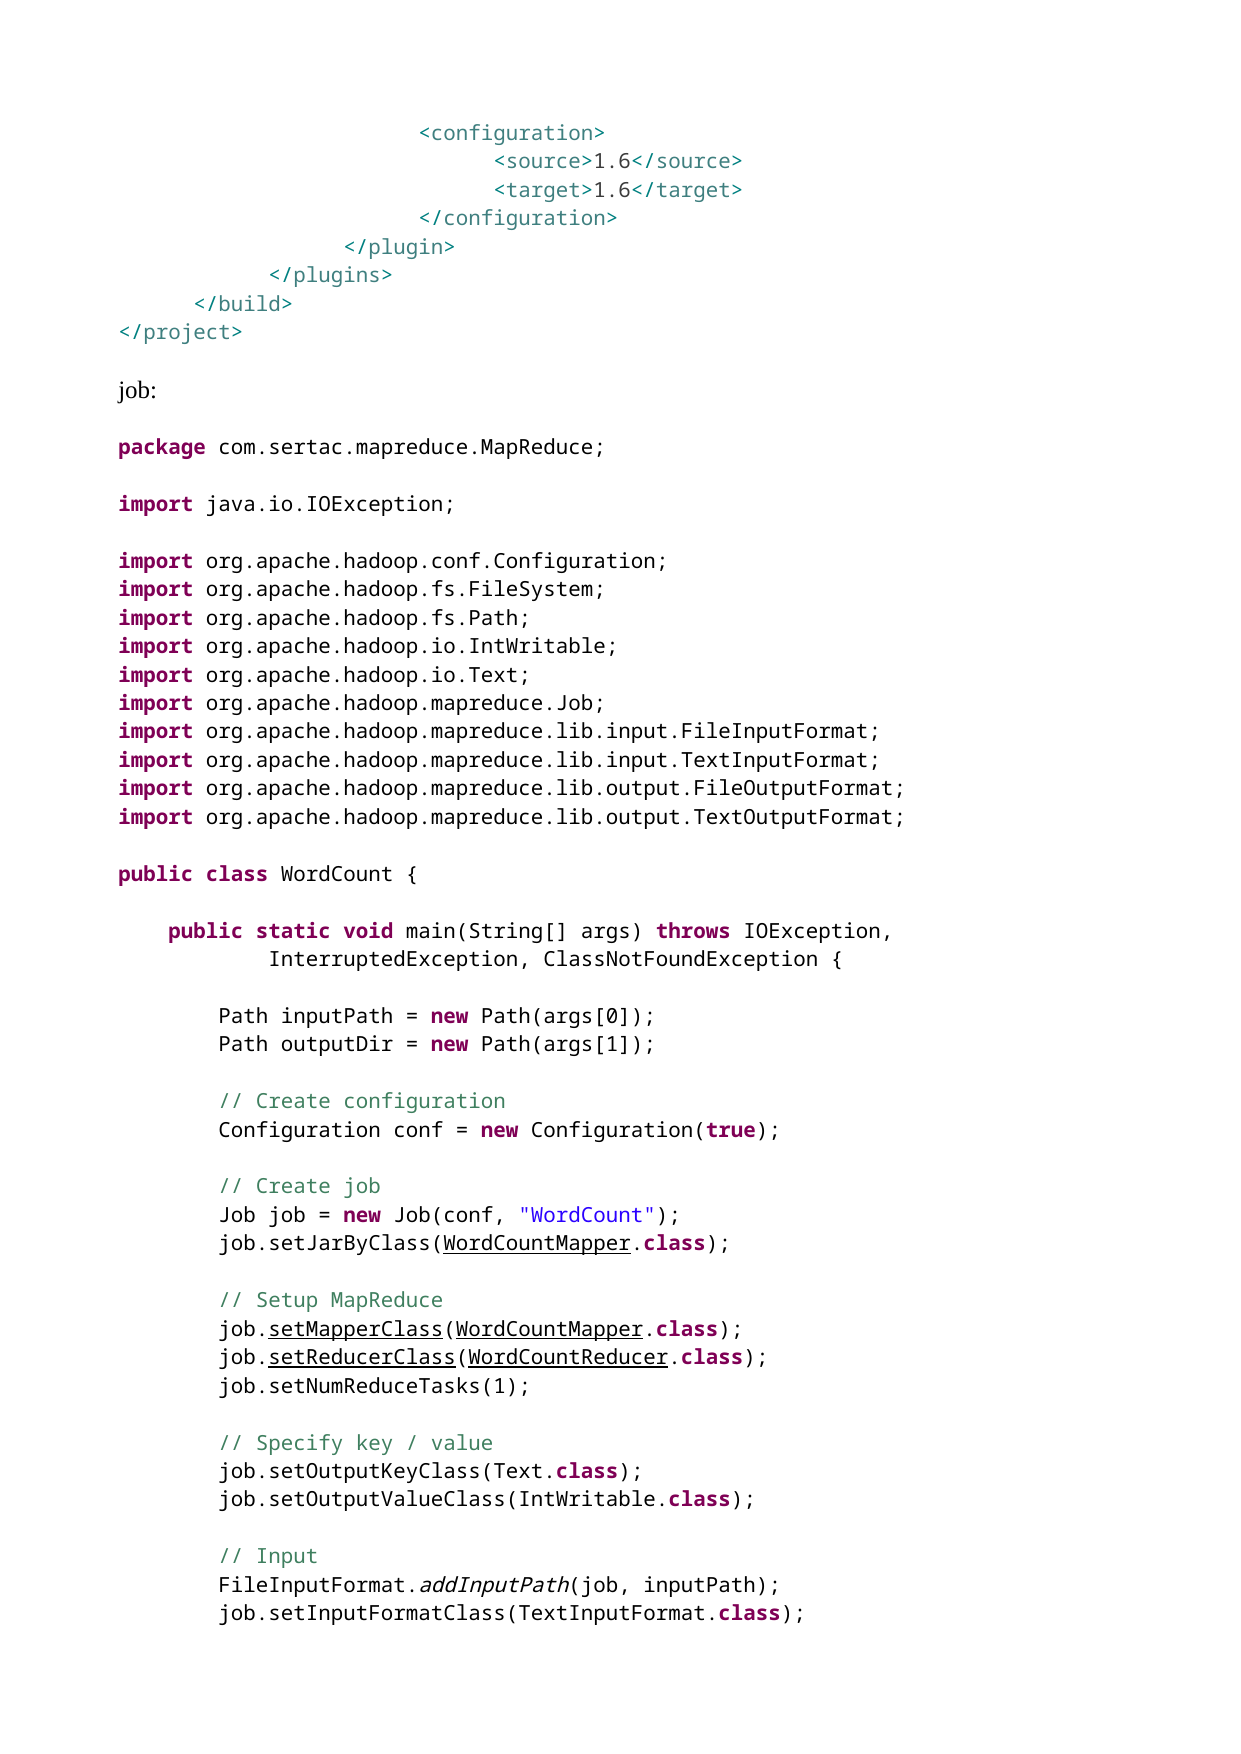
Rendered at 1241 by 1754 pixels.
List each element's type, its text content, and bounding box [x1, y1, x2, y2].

text <source>1.6</source> [118, 147, 1122, 175]
text FileInputFormat.addInputPath(job, inputPath); [118, 1570, 1122, 1598]
text job.setNumReduceTasks(1); [118, 1371, 1122, 1399]
text import org.apache.hadoop.mapreduce.Job; [118, 688, 1122, 717]
text </project> [118, 317, 1122, 346]
text <target>1.6</target> [118, 175, 1122, 203]
text </plugins> [118, 260, 1122, 289]
text import org.apache.hadoop.mapreduce.lib.output.FileOutputFormat; [118, 773, 1122, 802]
text Configuration conf = new Configuration(true); [118, 1115, 1122, 1143]
text Job job = new Job(conf, "WordCount"); [118, 1200, 1122, 1228]
text job.setOutputKeyClass(Text.class); [118, 1456, 1122, 1484]
text import org.apache.hadoop.conf.Configuration; [118, 546, 1122, 574]
text job: [118, 375, 1122, 403]
text import org.apache.hadoop.mapreduce.lib.output.TextOutputFormat; [118, 802, 1122, 830]
text package com.sertac.mapreduce.MapReduce; [118, 432, 1122, 461]
text job.setInputFormatClass(TextInputFormat.class); [118, 1598, 1122, 1627]
text Path inputPath = new Path(args[0]); [118, 1001, 1122, 1029]
text // Specify key / value [118, 1428, 1122, 1456]
text import org.apache.hadoop.io.Text; [118, 660, 1122, 688]
text job.setReducerClass(WordCountReducer.class); [118, 1342, 1122, 1371]
text public class WordCount { [118, 859, 1122, 887]
text import org.apache.hadoop.mapreduce.lib.input.TextInputFormat; [118, 745, 1122, 773]
text job.setOutputValueClass(IntWritable.class); [118, 1484, 1122, 1513]
text job.setMapperClass(WordCountMapper.class); [118, 1314, 1122, 1342]
text <configuration> [118, 118, 1122, 147]
text // Create job [118, 1172, 1122, 1200]
text public static void main(String[] args) throws IOException, [118, 916, 1122, 944]
text // Create configuration [118, 1086, 1122, 1115]
text </configuration> [118, 203, 1122, 232]
text </build> [118, 289, 1122, 317]
text import java.io.IOException; [118, 489, 1122, 518]
text // Input [118, 1541, 1122, 1570]
text InterruptedException, ClassNotFoundException { [118, 944, 1122, 973]
text import org.apache.hadoop.fs.Path; [118, 603, 1122, 631]
text import org.apache.hadoop.mapreduce.lib.input.FileInputFormat; [118, 717, 1122, 745]
text import org.apache.hadoop.fs.FileSystem; [118, 574, 1122, 603]
text Path outputDir = new Path(args[1]); [118, 1029, 1122, 1058]
text job.setJarByClass(WordCountMapper.class); [118, 1228, 1122, 1257]
text import org.apache.hadoop.io.IntWritable; [118, 631, 1122, 660]
text // Setup MapReduce [118, 1285, 1122, 1314]
text </plugin> [118, 232, 1122, 260]
